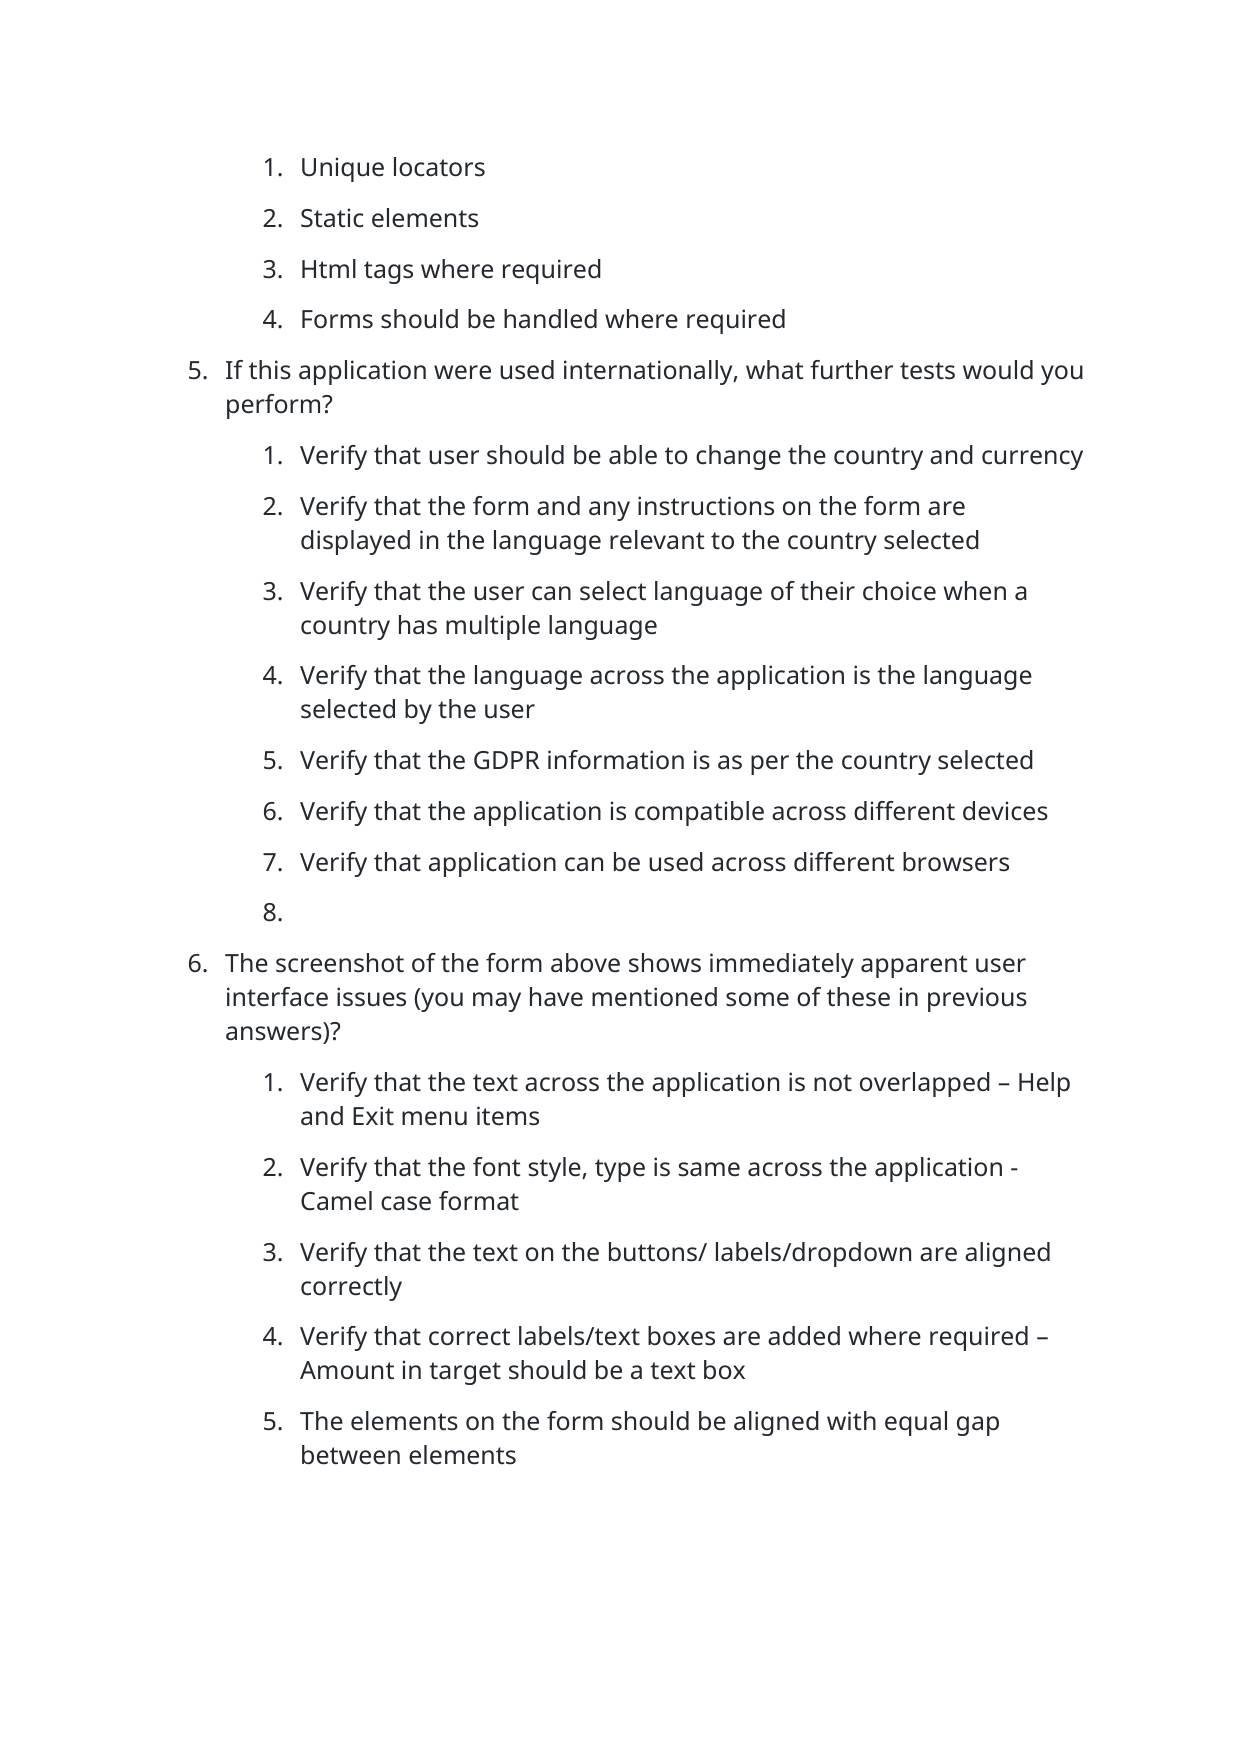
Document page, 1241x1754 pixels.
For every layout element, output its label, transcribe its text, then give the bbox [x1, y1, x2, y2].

list Verify that the language across the application is the language selected by the user [262, 658, 1090, 726]
list Verify that the font style, type is same across the application - Camel case format [262, 1149, 1090, 1217]
list Verify that correct labels/text boxes are added where required – Amount in target should be a text box [262, 1319, 1090, 1387]
list Html tags where required [262, 251, 1090, 286]
list Verify that the text on the buttons/ labels/dropdown are aligned correctly [262, 1234, 1090, 1302]
list Verify that user should be able to change the country and currency [262, 438, 1090, 472]
list Verify that the form and any instructions on the form are displayed in the language relevant to the country selected [262, 488, 1090, 557]
list Static elements [262, 201, 1090, 235]
list Verify that the GDPR information is as per the country selected [262, 743, 1090, 777]
list Verify that the text across the application is not overlapped – Help and Exit menu items [262, 1064, 1090, 1133]
list The screenshot of the form above shows immediately apparent user interface issues (you may have mentioned some of these in previous answers)? [187, 946, 1090, 1048]
list Verify that the application is compatible across different devices [262, 793, 1090, 828]
list Forms should be handled where required [262, 302, 1090, 336]
list Verify that the user can select language of their choice when a country has multiple language [262, 573, 1090, 641]
list Verify that application can be used across different browsers [262, 844, 1090, 878]
list The elements on the form should be aligned with equal gap between elements [262, 1404, 1090, 1472]
list If this application were used internationally, what further tests would you perform? [187, 353, 1090, 421]
list Unique locators [262, 150, 1090, 184]
